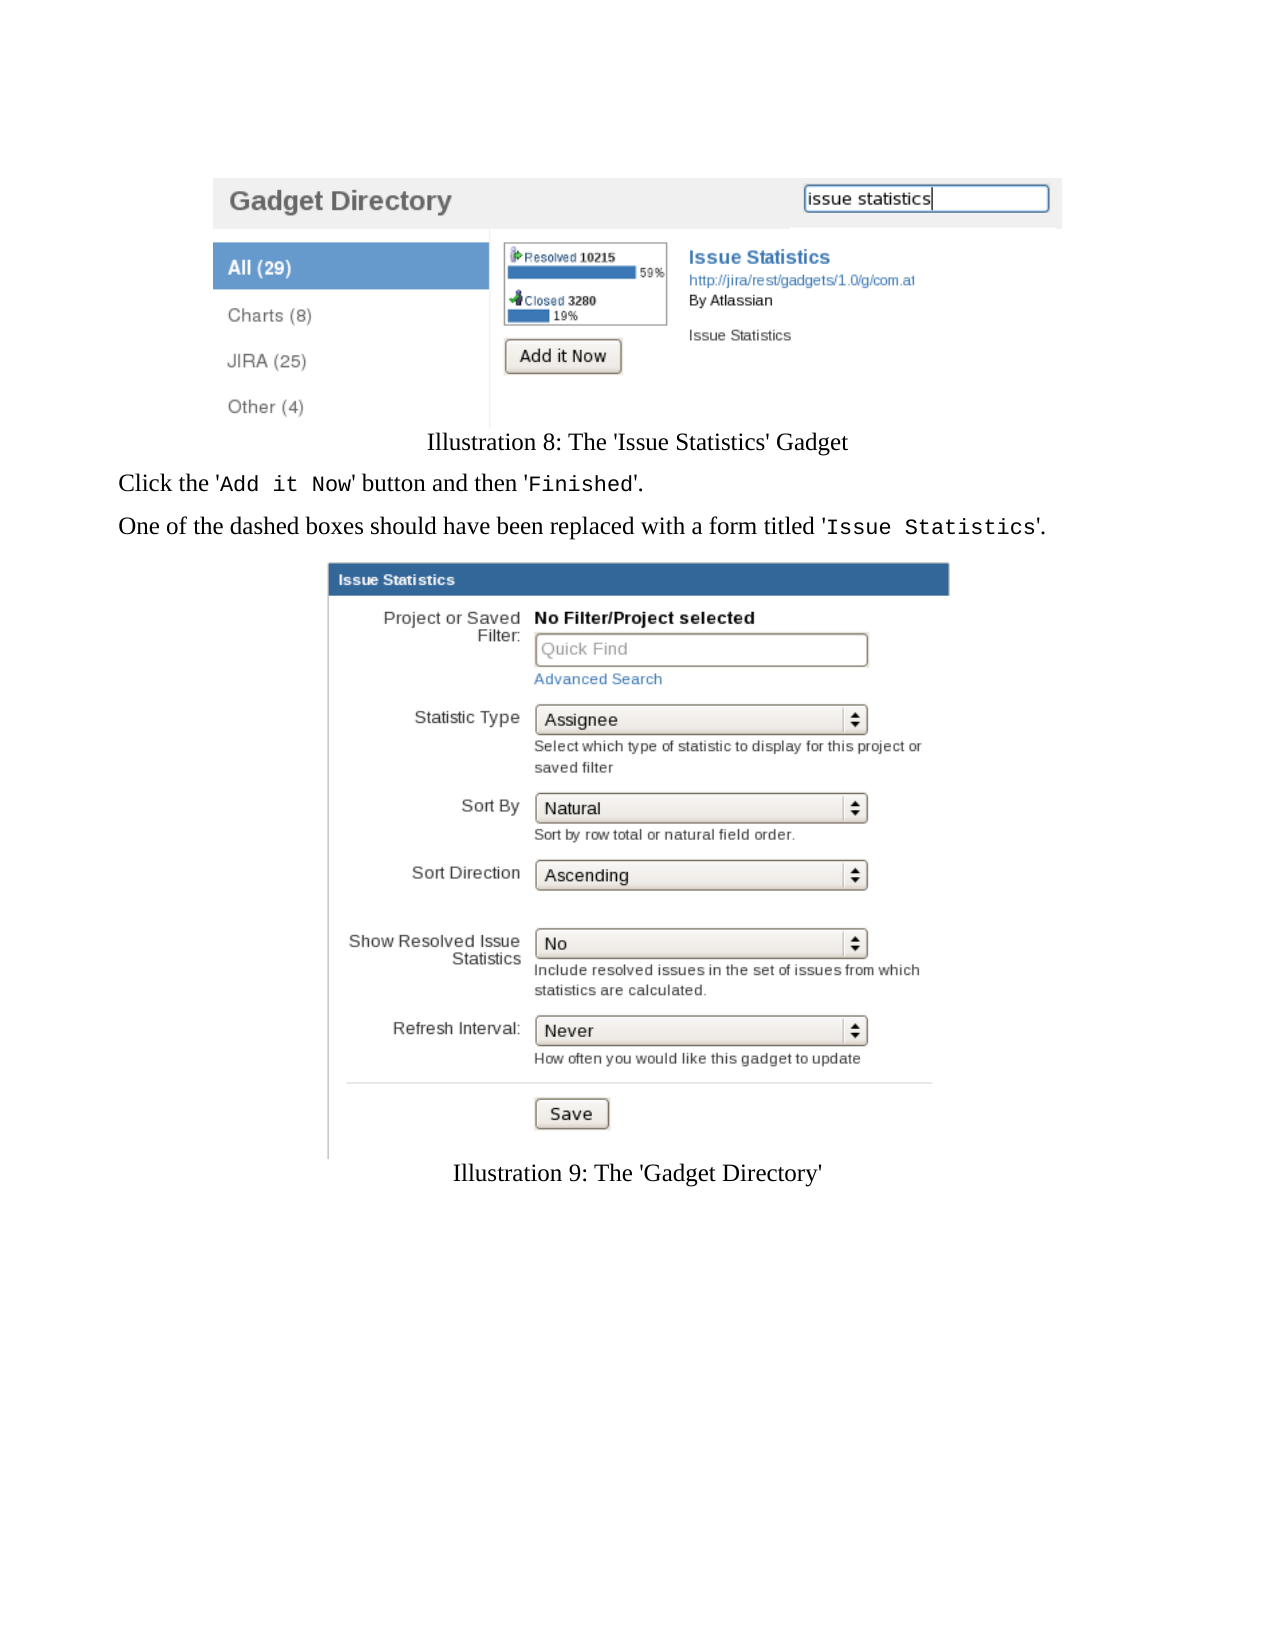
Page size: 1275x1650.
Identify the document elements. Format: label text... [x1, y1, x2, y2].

table_cell [118, 553, 321, 1158]
table_header Illustration 8: The 'Issue Statistics' Gadget [118, 178, 1157, 468]
picture [321, 553, 954, 1159]
table_cell Illustration 9: The 'Gadget Directory' [118, 1159, 1157, 1200]
table_cell Click the 'Add it Now' button and then 'Finished'. One of the dashed boxes should have been replaced with a form titled 'Issue Statistics'. [118, 469, 1157, 553]
table_cell [954, 553, 1157, 1158]
picture [213, 178, 1063, 428]
